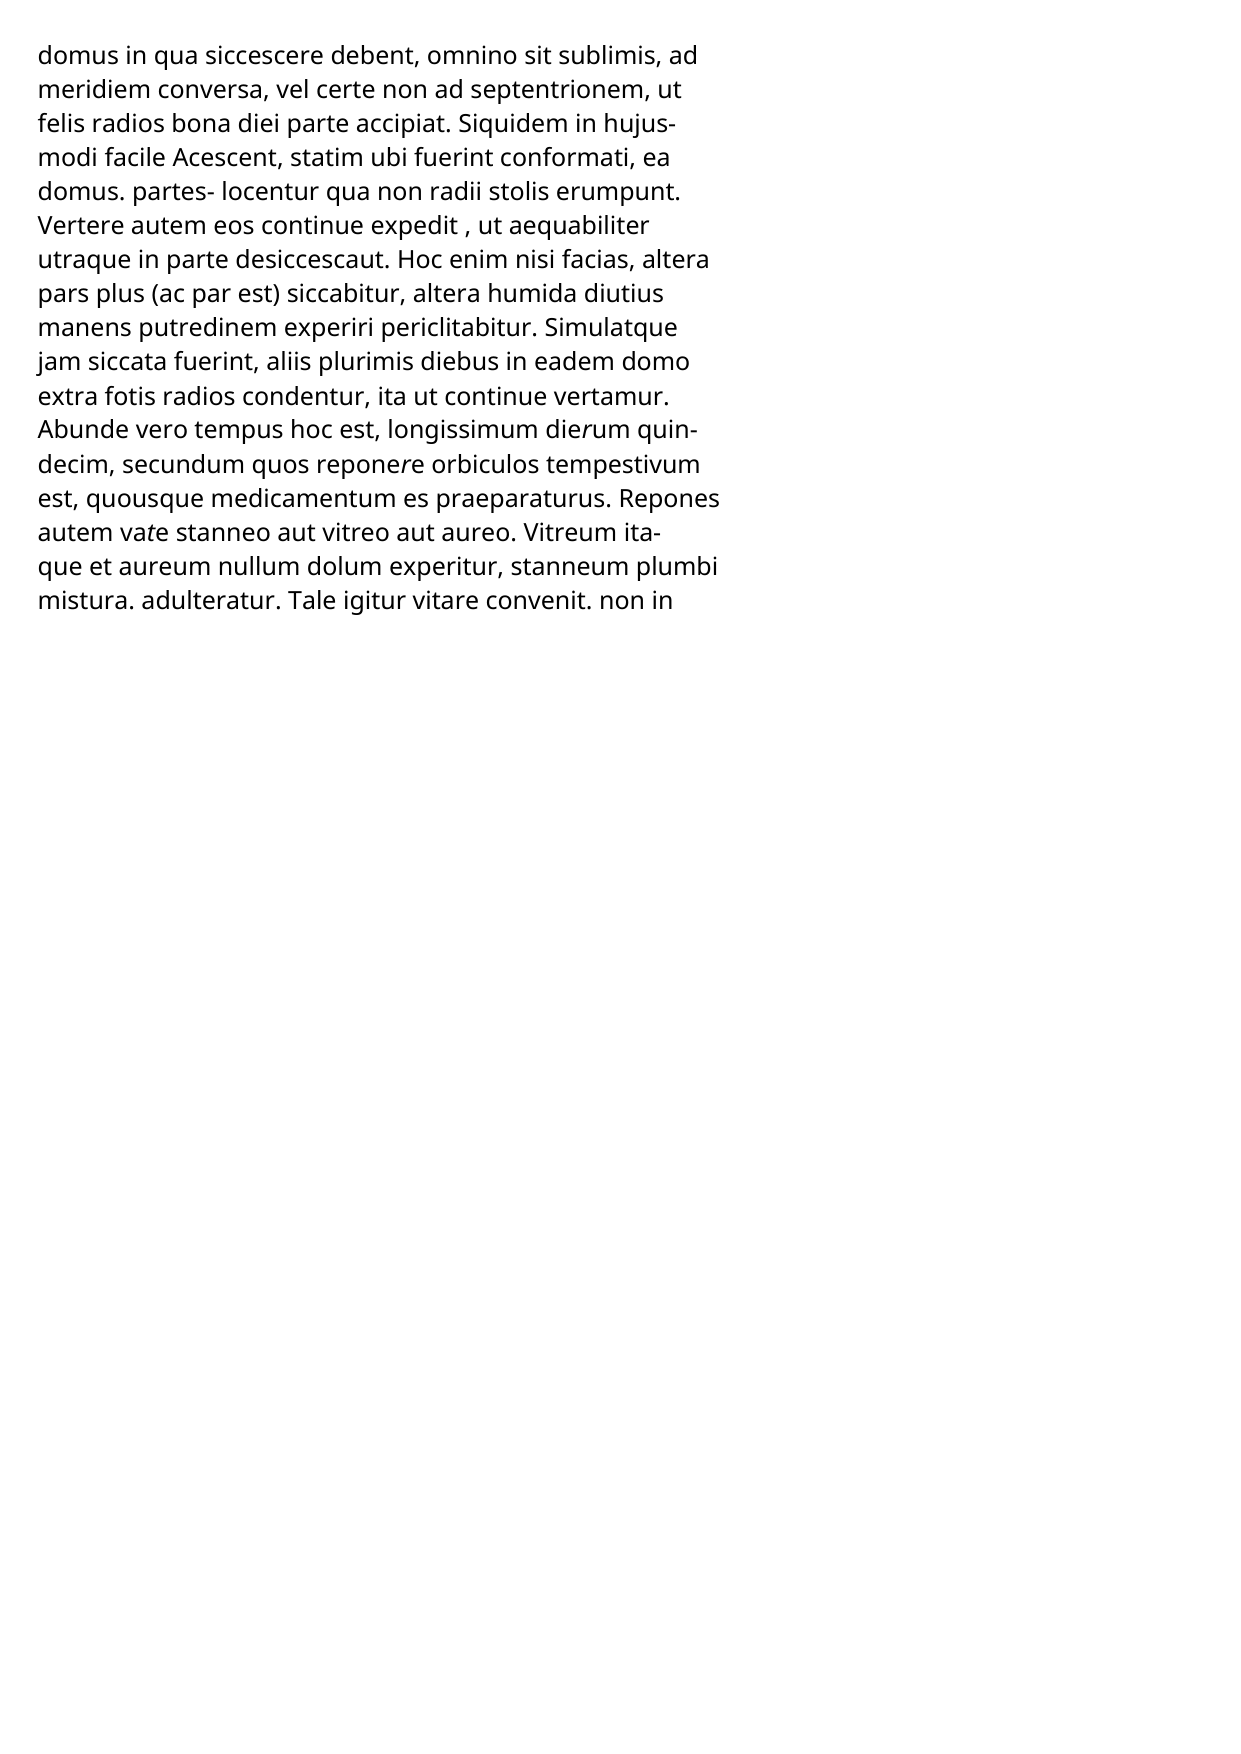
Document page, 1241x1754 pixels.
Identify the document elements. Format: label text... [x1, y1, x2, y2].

text domus in qua siccescere debent, omnino sit sublimis, ad meridiem conversa, vel certe non ad septentrionem, ut felis radios bona diei parte accipiat. Siquidem in hujus- modi facile Acescent, statim ubi fuerint conformati, ea domus. partes- locentur qua non radii stolis erumpunt. Vertere autem eos continue expedit , ut aequabiliter utraque in parte desiccescaut. Hoc enim nisi facias, altera pars plus (ac par est) siccabitur, altera humida diutius manens putredinem experiri periclitabitur. Simulatque jam siccata fuerint, aliis plurimis diebus in eadem domo extra fotis radios condentur, ita ut continue vertamur. Abunde vero tempus hoc est, longissimum dierum quin- decim, secundum quos reponere orbiculos tempestivum est, quousque medicamentum es praeparaturus. Repones autem vate stanneo aut vitreo aut aureo. Vitreum ita- que et aureum nullum dolum experitur, stanneum plumbi mistura. adulteratur. Tale igitur vitare convenit. non in [37, 37, 1203, 617]
